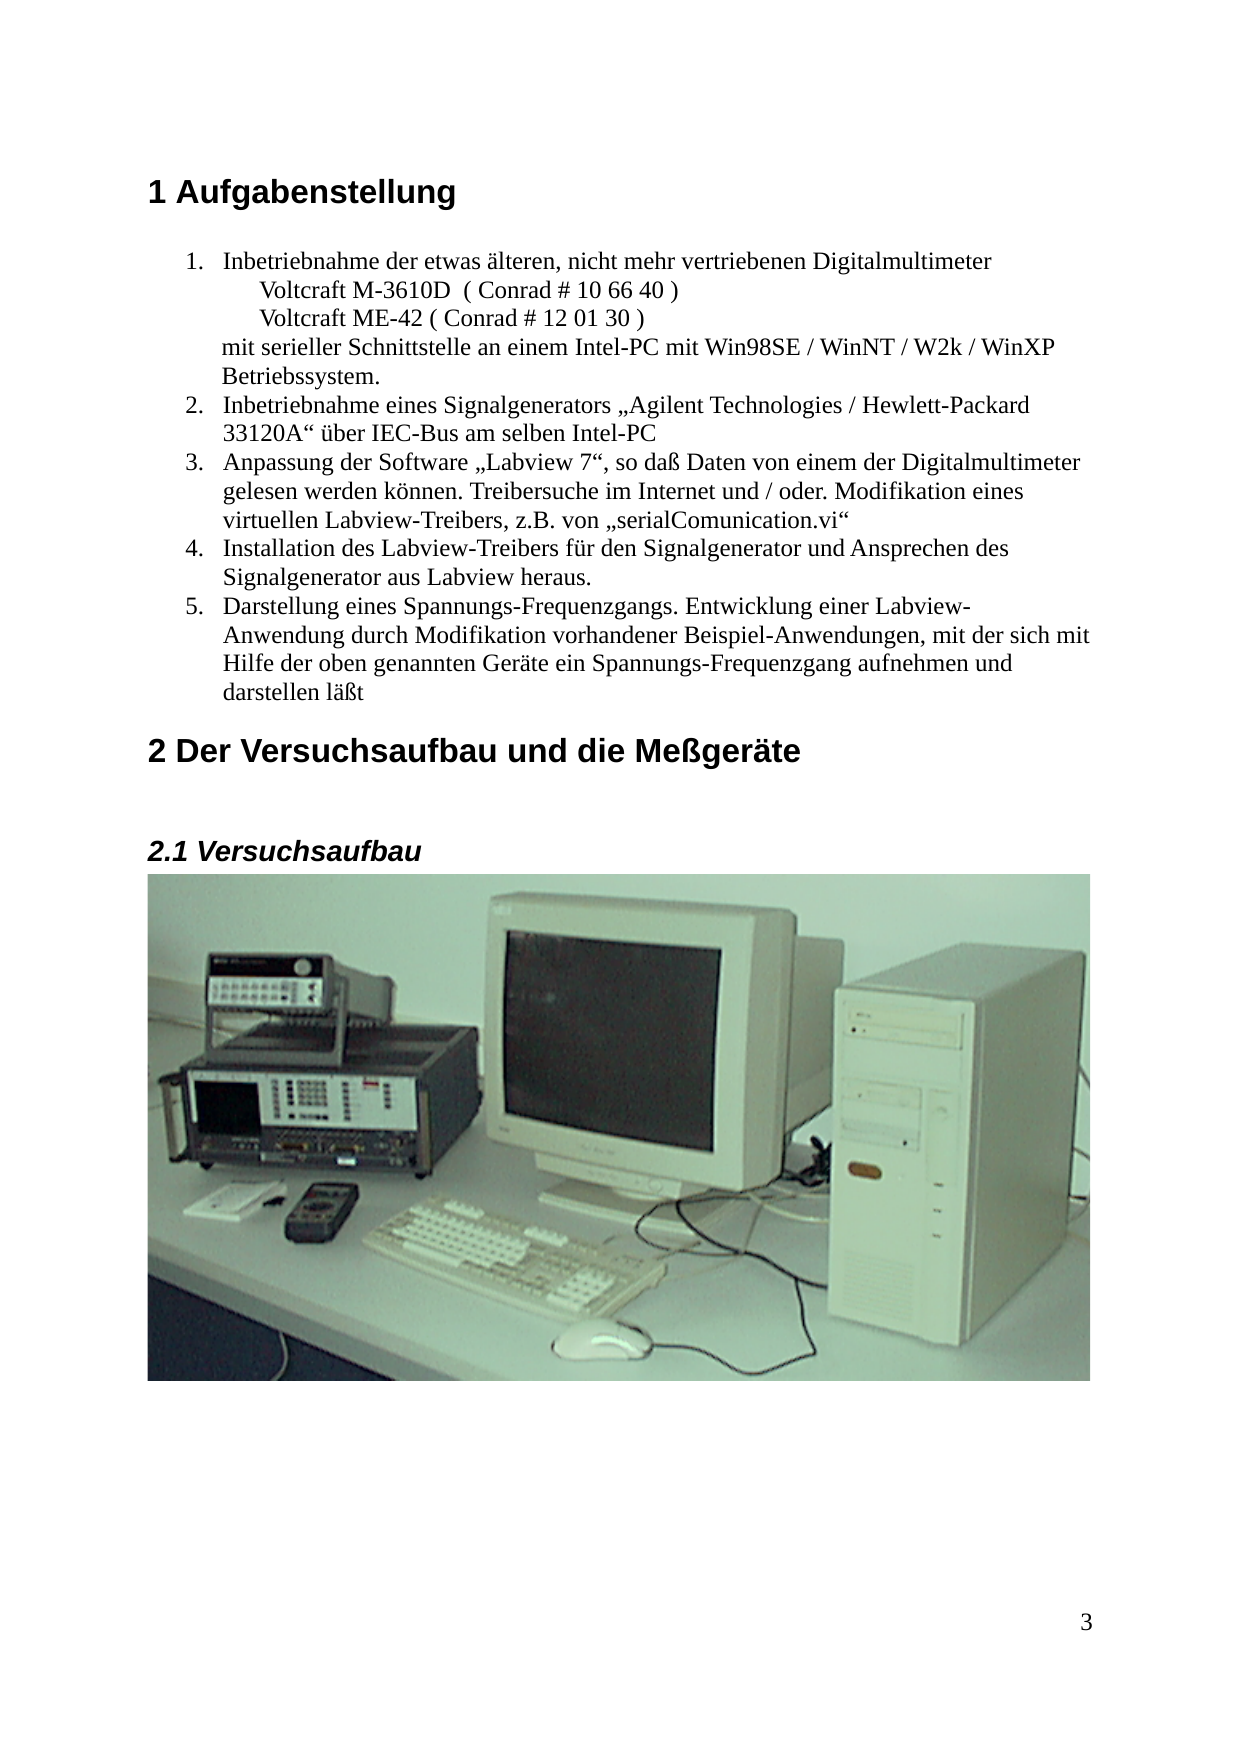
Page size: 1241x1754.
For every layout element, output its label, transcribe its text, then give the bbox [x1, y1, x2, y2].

subtitle 1 Aufgabenstellung [148, 173, 1093, 211]
picture [147, 874, 1091, 1381]
list Anpassung der Software „Labview 7“, so daß Daten von einem der Digitalmultimeter gelesen werden können. Treibersuche im Internet und / oder. Modifikation eines virtuellen Labview-Treibers, z.B. von „serialComunication.vi“ [185, 447, 1093, 533]
subtitle 2.1 Versuchsaufbau [148, 834, 1093, 868]
list Voltcraft M-3610D ( Conrad # 10 66 40 ) [221, 275, 1093, 303]
list Voltcraft ME-42 ( Conrad # 12 01 30 ) [221, 303, 1093, 332]
list Inbetriebnahme der etwas älteren, nicht mehr vertriebenen Digitalmultimeter [185, 246, 1093, 275]
list Inbetriebnahme eines Signalgenerators „Agilent Technologies / Hewlett-Packard 33120A“ über IEC-Bus am selben Intel-PC [185, 390, 1093, 447]
subtitle 2 Der Versuchsaufbau und die Meßgeräte [148, 731, 1093, 769]
list Installation des Labview-Treibers für den Signalgenerator und Ansprechen des Signalgenerator aus Labview heraus. [185, 533, 1093, 591]
text mit serieller Schnittstelle an einem Intel-PC mit Win98SE / WinNT / W2k / WinXP Betriebssystem. [221, 332, 1093, 390]
list Darstellung eines Spannungs-Frequenzgangs. Entwicklung einer Labview-Anwendung durch Modifikation vorhandener Beispiel-Anwendungen, mit der sich mit Hilfe der oben genannten Geräte ein Spannungs-Frequenzgang aufnehmen und darstellen läßt [185, 591, 1093, 706]
